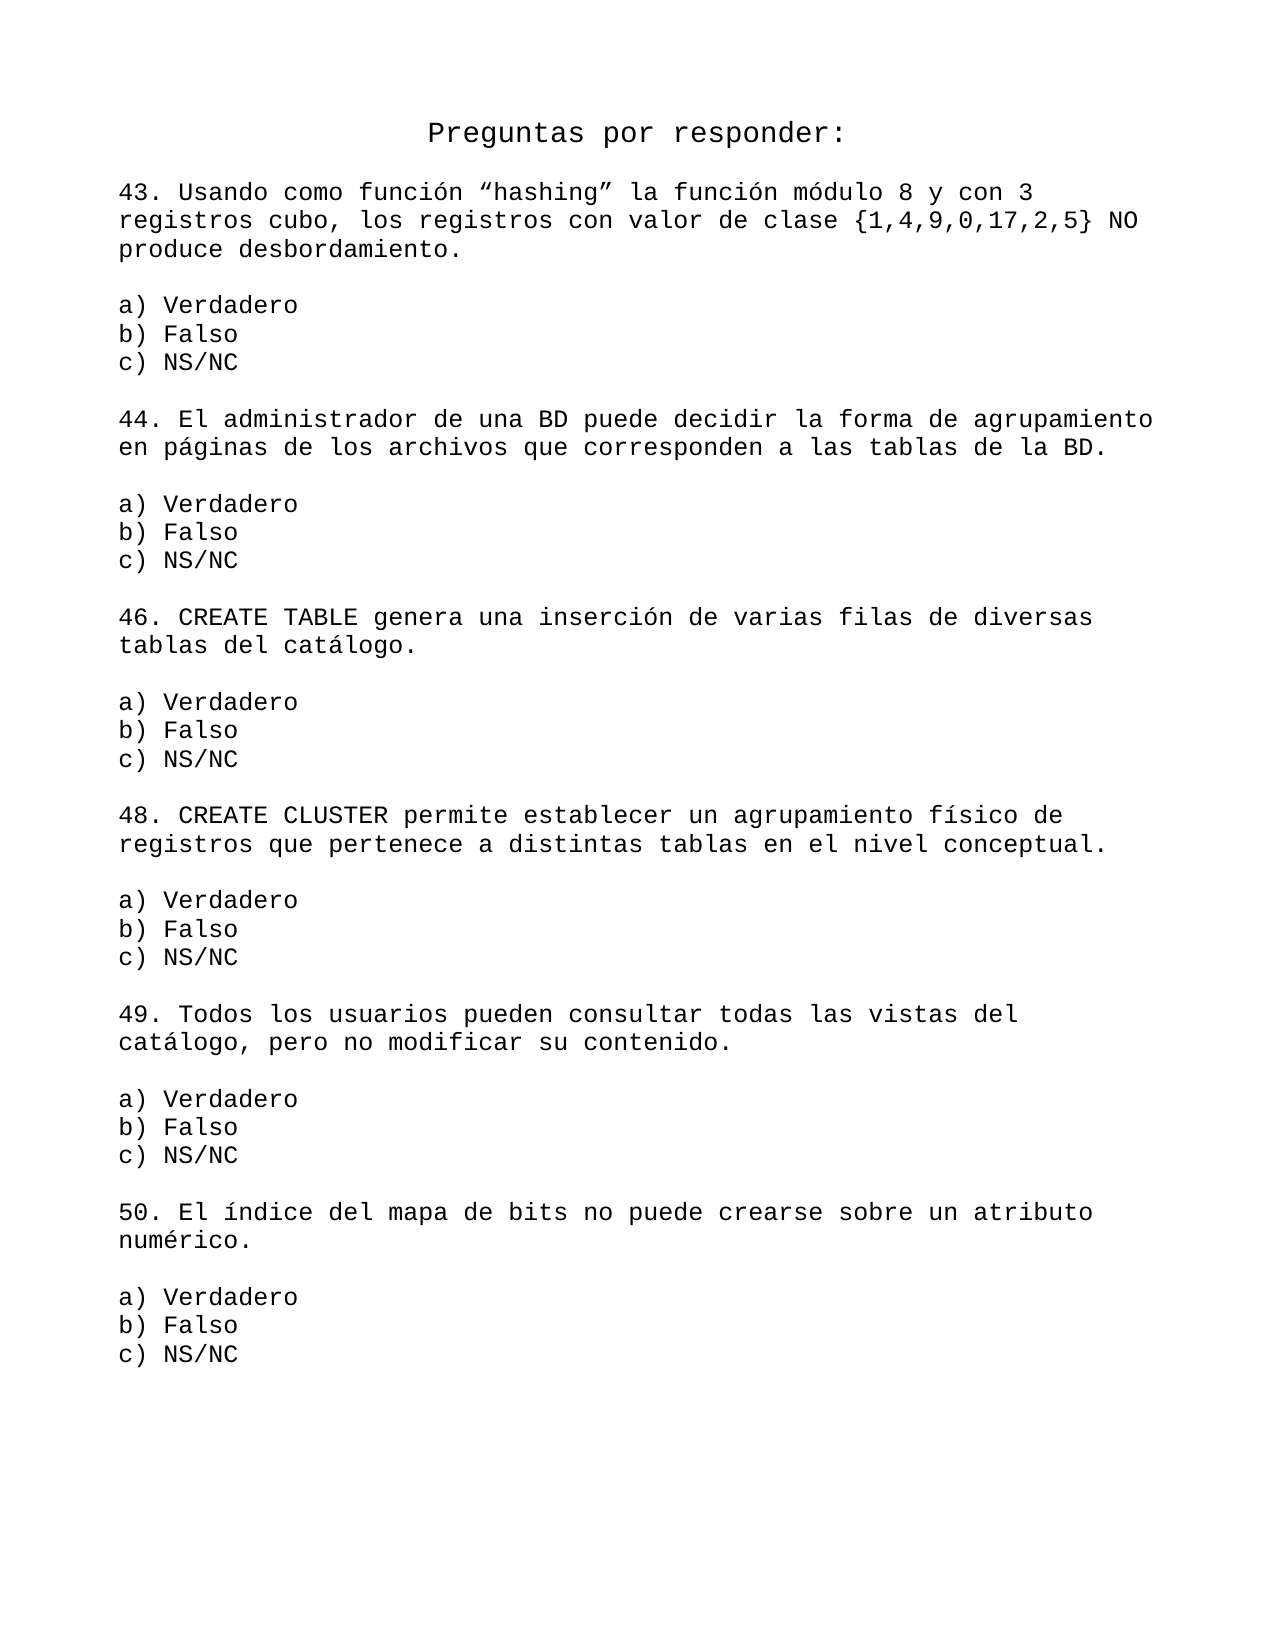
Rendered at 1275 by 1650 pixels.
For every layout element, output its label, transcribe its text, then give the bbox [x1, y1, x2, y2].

text Preguntas por responder: [118, 118, 1157, 151]
text c) NS/NC [118, 944, 1157, 973]
text c) NS/NC [118, 746, 1157, 774]
text 43. Usando como función “hashing” la función módulo 8 y con 3 registros cubo, los registros con valor de clase {1,4,9,0,17,2,5} NO produce desbordamiento. [118, 179, 1157, 264]
text b) Falso [118, 1114, 1157, 1143]
text 49. Todos los usuarios pueden consultar todas las vistas del catálogo, pero no modificar su contenido. [118, 1001, 1157, 1058]
text b) Falso [118, 1313, 1157, 1341]
text 44. El administrador de una BD puede decidir la forma de agrupamiento en páginas de los archivos que corresponden a las tablas de la BD. [118, 406, 1157, 463]
text a) Verdadero [118, 1284, 1157, 1313]
text 48. CREATE CLUSTER permite establecer un agrupamiento físico de registros que pertenece a distintas tablas en el nivel conceptual. [118, 803, 1157, 859]
text a) Verdadero [118, 689, 1157, 718]
text a) Verdadero [118, 888, 1157, 916]
text b) Falso [118, 916, 1157, 944]
text c) NS/NC [118, 1143, 1157, 1171]
text a) Verdadero [118, 491, 1157, 519]
text 50. El índice del mapa de bits no puede crearse sobre un atributo numérico. [118, 1199, 1157, 1256]
text a) Verdadero [118, 1086, 1157, 1114]
text 46. CREATE TABLE genera una inserción de varias filas de diversas tablas del catálogo. [118, 604, 1157, 661]
text c) NS/NC [118, 1341, 1157, 1369]
text b) Falso [118, 718, 1157, 746]
text a) Verdadero [118, 293, 1157, 321]
text b) Falso [118, 519, 1157, 548]
text b) Falso [118, 321, 1157, 349]
text c) NS/NC [118, 548, 1157, 576]
text c) NS/NC [118, 349, 1157, 378]
